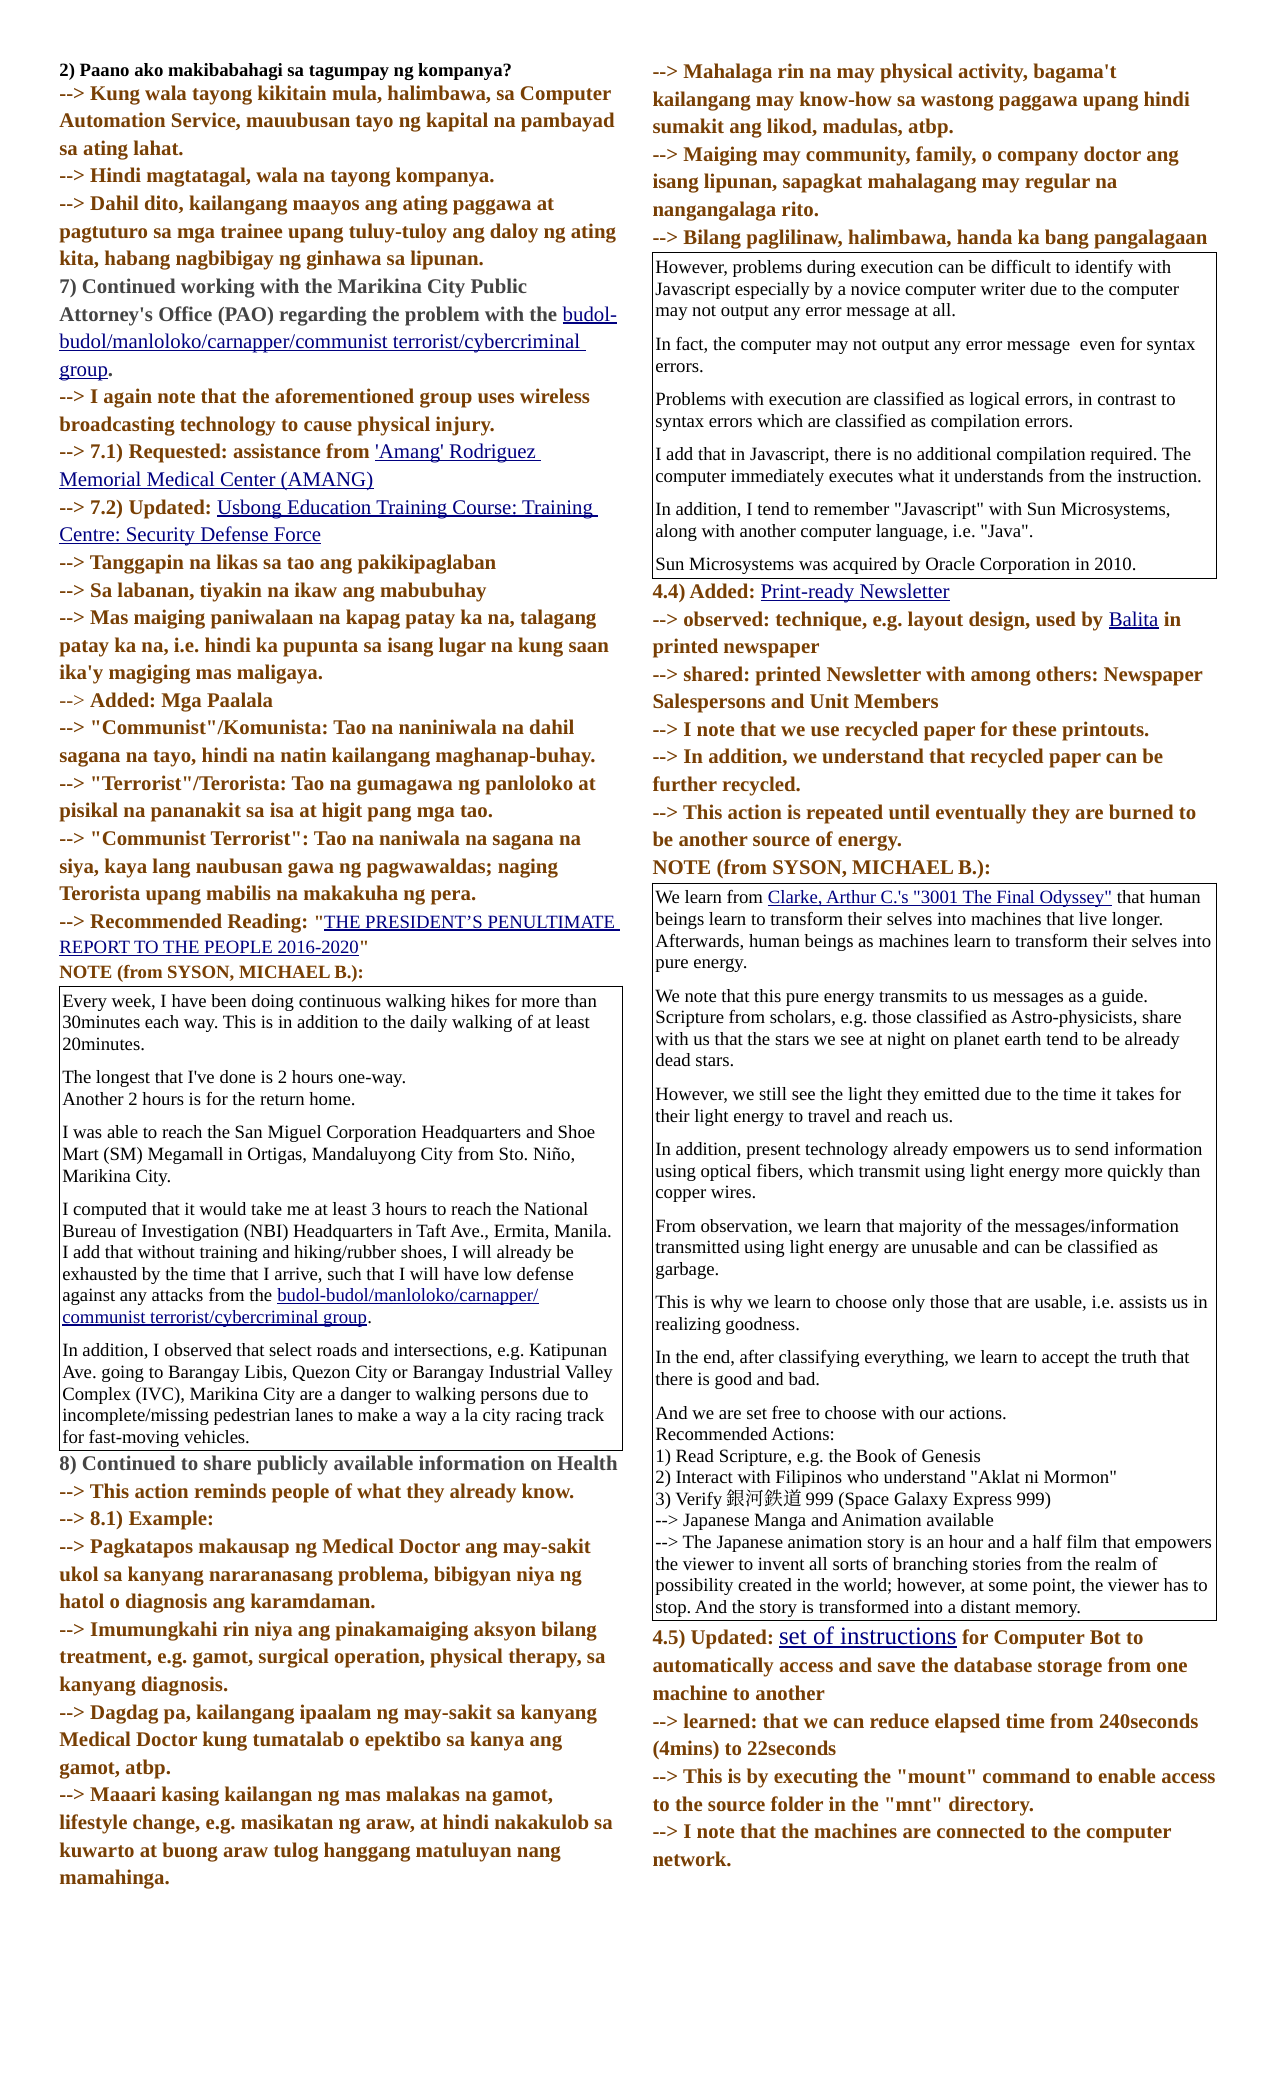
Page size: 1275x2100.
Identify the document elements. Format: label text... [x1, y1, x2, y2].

text --> shared: printed Newsletter with among others: Newspaper Salespersons and Unit Members [652, 662, 1216, 713]
text --> This action is repeated until eventually they are burned to be another source of energy. [652, 800, 1216, 851]
text NOTE (from SYSON, MICHAEL B.): [652, 855, 1216, 879]
text 4.5) Updated: set of instructions for Computer Bot to automatically access and save the database storage from one machine to another [652, 1621, 1216, 1705]
text --> 7.1) Requested: assistance from 'Amang' Rodriguez Memorial Medical Center (AMANG) [59, 439, 623, 491]
text 4.4) Added: Print-ready Newsletter [652, 579, 1216, 603]
text --> 8.1) Example: [59, 1506, 623, 1530]
text --> Mahalaga rin na may physical activity, bagama't kailangang may know-how sa wastong paggawa upang hindi sumakit ang likod, madulas, atbp. --> Maiging may community, family, o company doctor ang isang lipunan, sapagkat mahalagang may regular na nangangalaga rito. --> Bilang paglilinaw, halimbawa, handa ka bang pangalagaan [652, 59, 1216, 249]
text --> learned: that we can reduce elapsed time from 240seconds (4mins) to 22seconds [652, 1709, 1216, 1760]
text NOTE (from SYSON, MICHAEL B.): [59, 961, 623, 982]
table_header Every week, I have been doing continuous walking hikes for more than 30minutes each way. This is in addition to the daily walking of at least 20minutes. The longest that I've done is 2 hours one-way. Another 2 hours is for the return home. I was able to reach the San Miguel Corporation Headquarters and Shoe Mart (SM) Megamall in Ortigas, Mandaluyong City from Sto. Niño, Marikina City. I computed that it would take me at least 3 hours to reach the National Bureau of Investigation (NBI) Headquarters in Taft Ave., Ermita, Manila. I add that without training and hiking/rubber shoes, I will already be exhausted by the time that I arrive, such that I will have low defense against any attacks from the budol-budol/manloloko/carnapper/ communist terrorist/cybercriminal group. In addition, I observed that select roads and intersections, e.g. Katipunan Ave. going to Barangay Libis, Quezon City or Barangay Industrial Valley Complex (IVC), Marikina City are a danger to walking persons due to incomplete/missing pedestrian lanes to make a way a la city racing track for fast-moving vehicles. [60, 987, 622, 1450]
subtitle 2) Paano ako makibabahagi sa tagumpay ng kompanya? [59, 59, 623, 81]
text --> This action reminds people of what they already know. [59, 1479, 623, 1503]
table_header We learn from Clarke, Arthur C.'s "3001 The Final Odyssey" that human beings learn to transform their selves into machines that live longer. Afterwards, human beings as machines learn to transform their selves into pure energy. We note that this pure energy transmits to us messages as a guide. Scripture from scholars, e.g. those classified as Astro-physicists, share with us that the stars we see at night on planet earth tend to be already dead stars. However, we still see the light they emitted due to the time it takes for their light energy to travel and reach us. In addition, present technology already empowers us to send information using optical fibers, which transmit using light energy more quickly than copper wires. From observation, we learn that majority of the messages/information transmitted using light energy are unusable and can be classified as garbage. This is why we learn to choose only those that are usable, i.e. assists us in realizing goodness. In the end, after classifying everything, we learn to accept the truth that there is good and bad. And we are set free to choose with our actions. Recommended Actions: 1) Read Scripture, e.g. the Book of Genesis 2) Interact with Filipinos who understand "Aklat ni Mormon" 3) Verify 銀河鉄道999 (Space Galaxy Express 999) --> Japanese Manga and Animation available --> The Japanese animation story is an hour and a half film that empowers the viewer to invent all sorts of branching stories from the realm of possibility created in the world; however, at some point, the viewer has to stop. And the story is transformed into a distant memory. [653, 884, 1216, 1620]
text --> 7.2) Updated: Usbong Education Training Course: Training Centre: Security Defense Force [59, 495, 623, 546]
text --> Kung wala tayong kikitain mula, halimbawa, sa Computer Automation Service, mauubusan tayo ng kapital na pambayad sa ating lahat. --> Hindi magtatagal, wala na tayong kompanya. --> Dahil dito, kailangang maayos ang ating paggawa at pagtuturo sa mga trainee upang tuluy-tuloy ang daloy ng ating kita, habang nagbibigay ng ginhawa sa lipunan. [59, 81, 623, 270]
table_header However, problems during execution can be difficult to identify with Javascript especially by a novice computer writer due to the computer may not output any error message at all. In fact, the computer may not output any error message even for syntax errors. Problems with execution are classified as logical errors, in contrast to syntax errors which are classified as compilation errors. I add that in Javascript, there is no additional compilation required. The computer immediately executes what it understands from the instruction. In addition, I tend to remember "Javascript" with Sun Microsystems, along with another computer language, i.e. "Java". Sun Microsystems was acquired by Oracle Corporation in 2010. [653, 253, 1216, 578]
text --> I note that we use recycled paper for these printouts. [652, 717, 1216, 741]
text --> Sa labanan, tiyakin na ikaw ang mabubuhay [59, 577, 623, 602]
text --> observed: technique, e.g. layout design, used by Balita in printed newspaper [652, 606, 1216, 658]
text --> Pagkatapos makausap ng Medical Doctor ang may-sakit ukol sa kanyang nararanasang problema, bibigyan niya ng hatol o diagnosis ang karamdaman. --> Imumungkahi rin niya ang pinakamaiging aksyon bilang treatment, e.g. gamot, surgical operation, physical therapy, sa kanyang diagnosis. --> Dagdag pa, kailangang ipaalam ng may-sakit sa kanyang Medical Doctor kung tumatalab o epektibo sa kanya ang gamot, atbp. --> Maaari kasing kailangan ng mas malakas na gamot, lifestyle change, e.g. masikatan ng araw, at hindi nakakulob sa kuwarto at buong araw tulog hanggang matuluyan nang mamahinga. [59, 1534, 623, 1889]
text --> I again note that the aforementioned group uses wireless broadcasting technology to cause physical injury. [59, 384, 623, 436]
text --> Tanggapin na likas sa tao ang pakikipaglaban [59, 550, 623, 574]
text --> Mas maiging paniwalaan na kapag patay ka na, talagang patay ka na, i.e. hindi ka pupunta sa isang lugar na kung saan ika'y magiging mas maligaya. [59, 605, 623, 684]
text 7) Continued working with the Marikina City Public Attorney's Office (PAO) regarding the problem with the budol-budol/manloloko/carnapper/communist terrorist/cybercriminal group. [59, 274, 623, 381]
text --> I note that the machines are connected to the computer network. [652, 1819, 1216, 1871]
text --> Added: Mga Paalala --> "Communist"/Komunista: Tao na naniniwala na dahil sagana na tayo, hindi na natin kailangang maghanap-buhay. --> "Terrorist"/Terorista: Tao na gumagawa ng panloloko at pisikal na pananakit sa isa at higit pang mga tao. --> "Communist Terrorist": Tao na naniwala na sagana na siya, kaya lang naubusan gawa ng pagwawaldas; naging Terorista upang mabilis na makakuha ng pera. [59, 688, 623, 905]
text --> Recommended Reading: "THE PRESIDENT’S PENULTIMATE REPORT TO THE PEOPLE 2016-2020" [59, 909, 623, 958]
text 8) Continued to share publicly available information on Health [59, 1451, 623, 1475]
text --> This is by executing the "mount" command to enable access to the source folder in the "mnt" directory. [652, 1764, 1216, 1816]
text --> In addition, we understand that recycled paper can be further recycled. [652, 744, 1216, 796]
